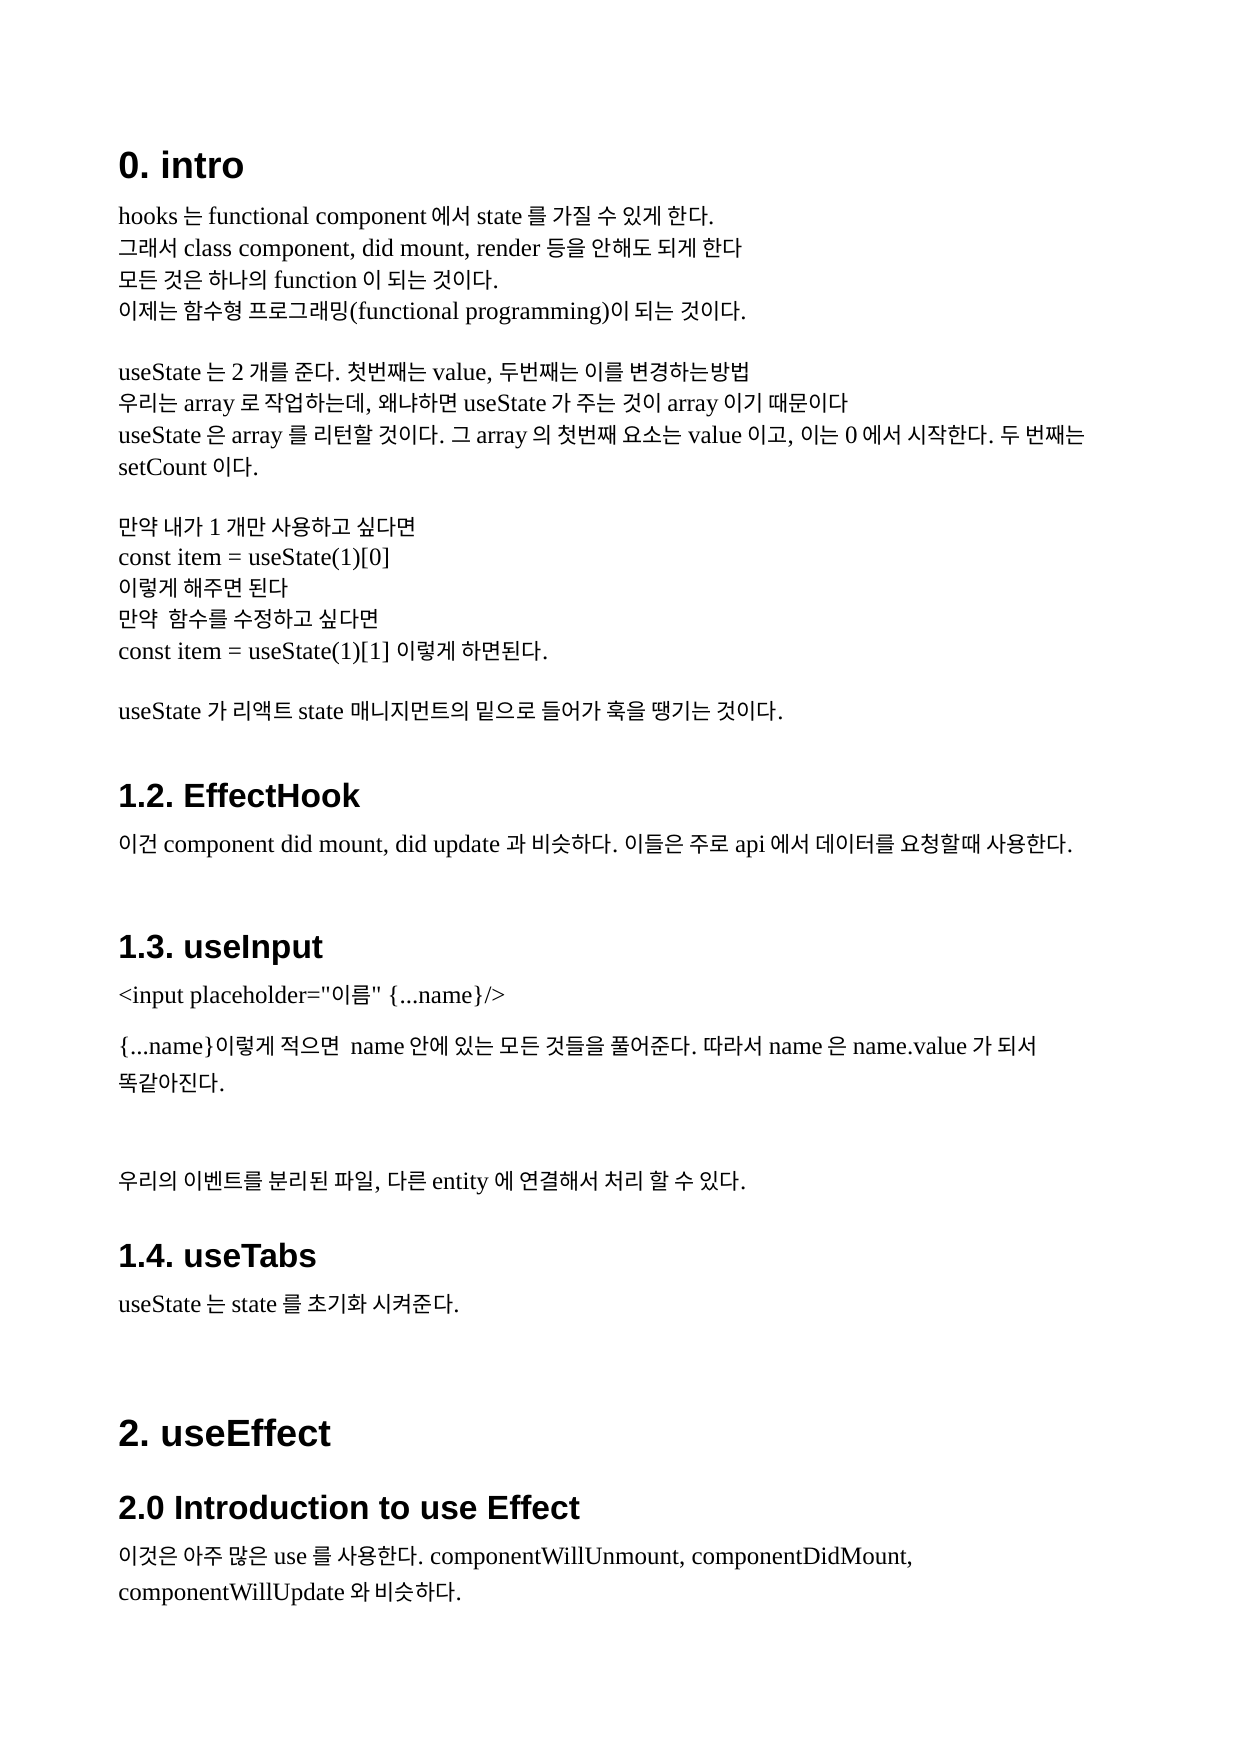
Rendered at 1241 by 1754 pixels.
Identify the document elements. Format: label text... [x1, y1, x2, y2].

subtitle 2. useEffect [118, 1411, 1122, 1454]
subtitle 2.0 Introduction to use Effect [118, 1488, 1122, 1526]
text const item = useState(1)[1] 이렇게 하면된다. [118, 634, 1122, 666]
text 이것은 아주 많은 use를 사용한다. componentWillUnmount, componentDidMount, componentWillUpdate와 비슷하다. [118, 1539, 1122, 1607]
text 이렇게 해주면 된다 [118, 571, 1122, 602]
text 만약 함수를 수정하고 싶다면 [118, 602, 1122, 634]
text {...name}이렇게 적으면 name안에 있는 모든 것들을 풀어준다. 따라서 name은 name.value가 되서 똑같아진다. [118, 1029, 1122, 1097]
subtitle 1.3. useInput [118, 927, 1122, 966]
text const item = useState(1)[0] [118, 542, 1122, 571]
text 만약 내가 1개만 사용하고 싶다면 [118, 510, 1122, 542]
text 이제는 함수형 프로그래밍(functional programming)이 되는 것이다. [118, 294, 1122, 326]
text useState는 2개를 준다. 첫번째는 value, 두번째는 이를 변경하는방법 [118, 355, 1122, 386]
subtitle 1.4. useTabs [118, 1236, 1122, 1274]
text hooks는 functional component에서 state를 가질 수 있게 한다. [118, 199, 1122, 231]
text 모든 것은 하나의 function이 되는 것이다. [118, 263, 1122, 294]
text 그래서 class component, did mount, render 등을 안해도 되게 한다 [118, 231, 1122, 263]
subtitle 1.2. EffectHook [118, 776, 1122, 814]
text <input placeholder="이름" {...name}/> [118, 978, 1122, 1010]
text 이건 component did mount, did update 과 비슷하다. 이들은 주로 api에서 데이터를 요청할때 사용한다. [118, 827, 1122, 858]
subtitle 0. intro [118, 143, 1122, 187]
text 우리는 array로 작업하는데, 왜냐하면 useState가 주는 것이 array이기 때문이다 [118, 386, 1122, 418]
text 우리의 이벤트를 분리된 파일, 다른 entity에 연결해서 처리 할 수 있다. [118, 1164, 1122, 1196]
text useState은 array를 리턴할 것이다. 그 array의 첫번째 요소는 value이고, 이는 0에서 시작한다. 두 번째는 setCount이다. [118, 418, 1122, 481]
text useState는 state를 초기화 시켜준다. [118, 1287, 1122, 1319]
text useState 가 리액트 state 매니지먼트의 밑으로 들어가 훅을 땡기는 것이다. [118, 694, 1122, 726]
